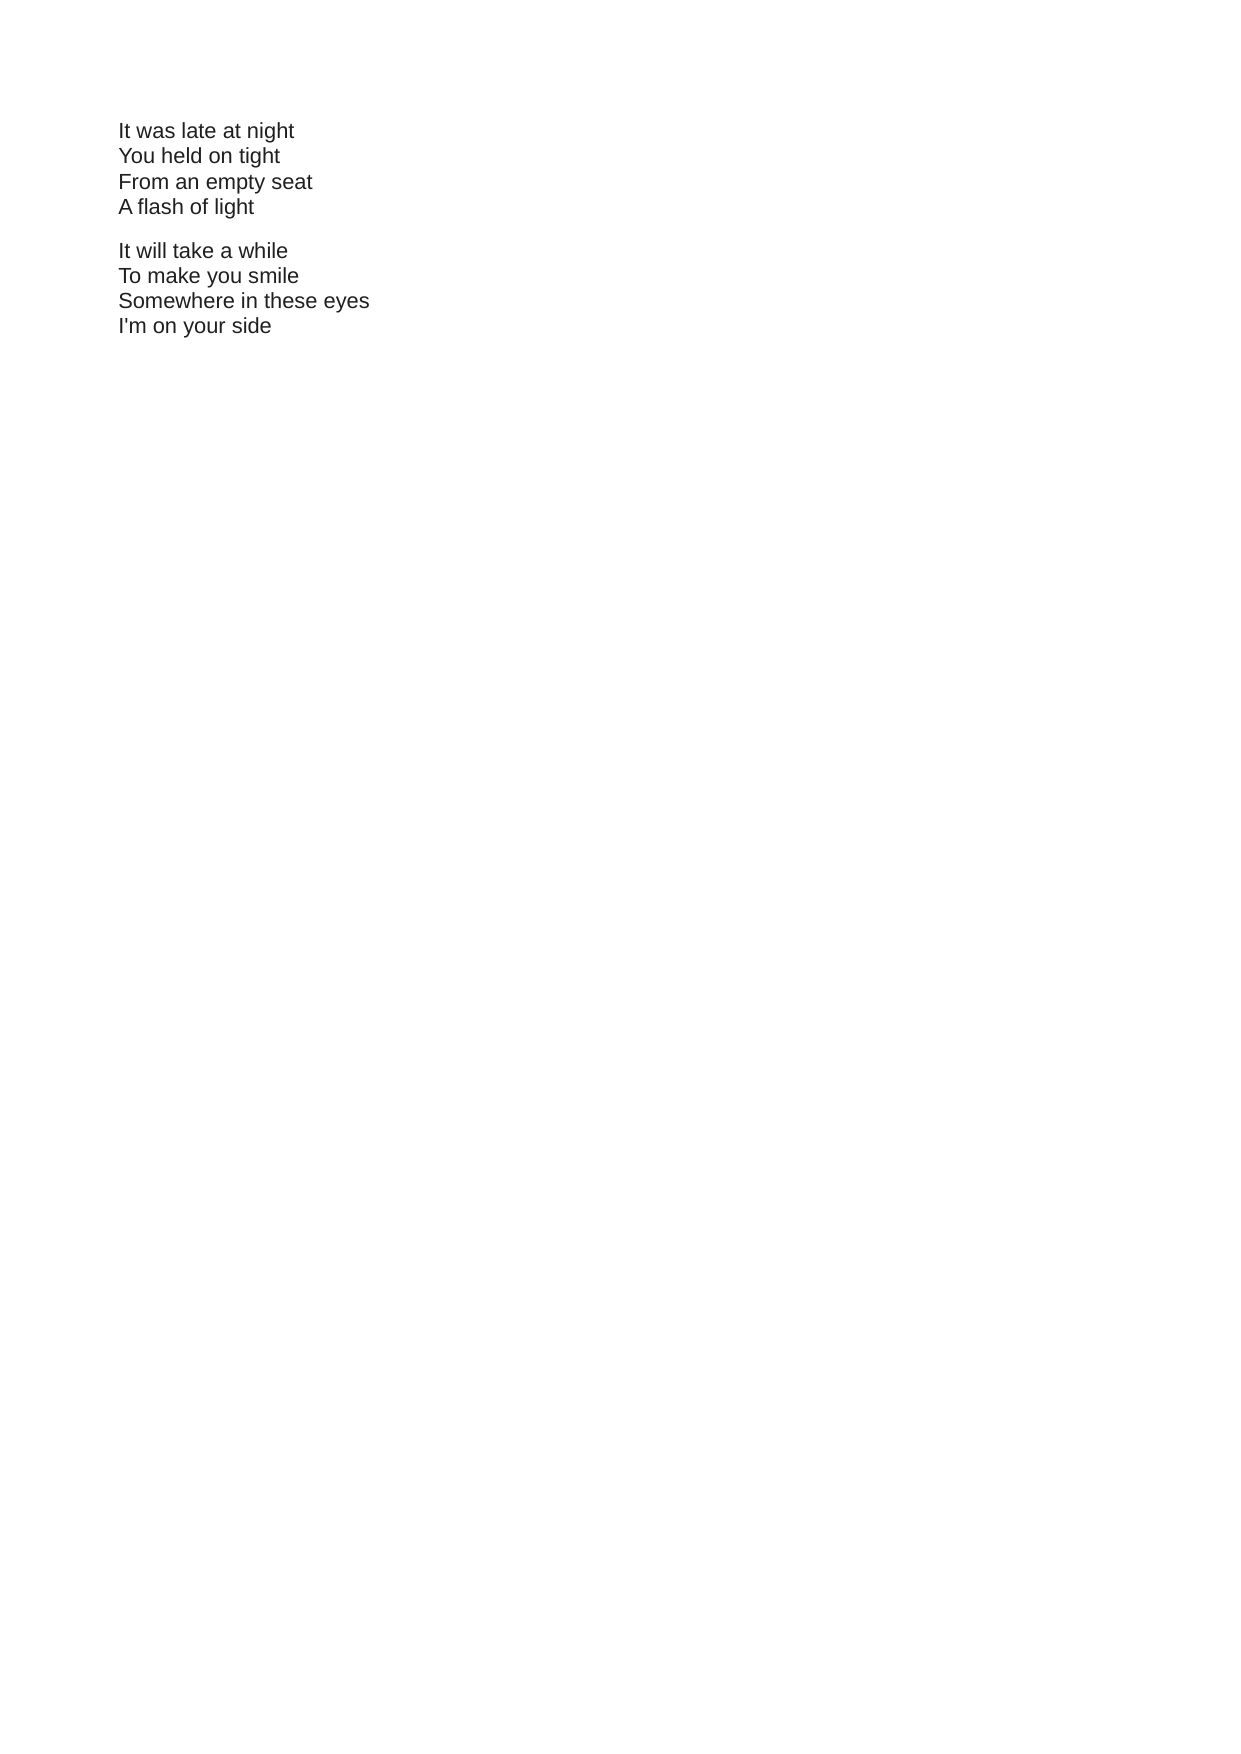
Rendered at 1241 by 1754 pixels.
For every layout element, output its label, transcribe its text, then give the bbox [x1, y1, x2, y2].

text It was late at night You held on tight From an empty seat A flash of light [118, 118, 1122, 219]
text It will take a while To make you smile Somewhere in these eyes I'm on your side [118, 238, 1122, 338]
